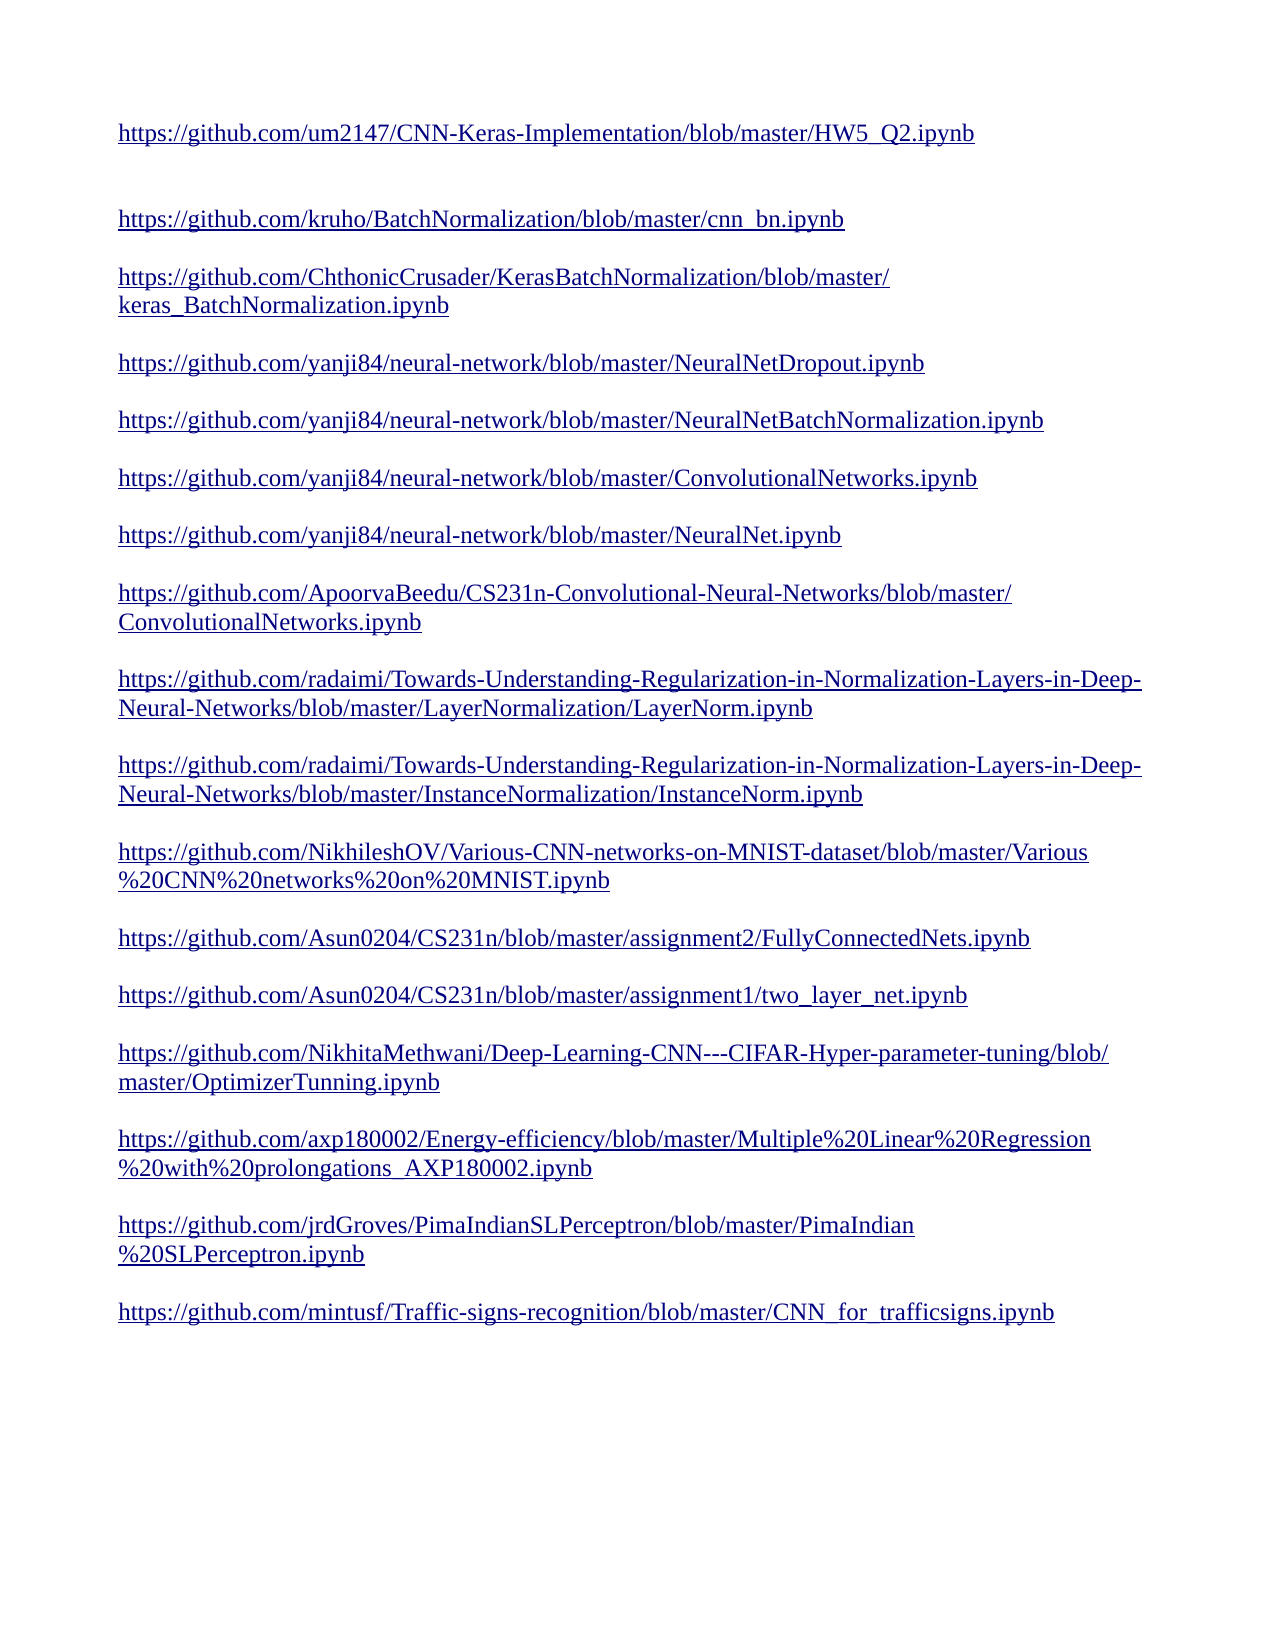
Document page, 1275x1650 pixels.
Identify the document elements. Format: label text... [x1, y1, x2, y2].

text https://github.com/yanji84/neural-network/blob/master/NeuralNetBatchNormalization.ipynb [118, 406, 1157, 434]
text https://github.com/jrdGroves/PimaIndianSLPerceptron/blob/master/PimaIndian%20SLPerceptron.ipynb [118, 1211, 1157, 1268]
text https://github.com/yanji84/neural-network/blob/master/NeuralNetDropout.ipynb [118, 348, 1157, 377]
text https://github.com/NikhitaMethwani/Deep-Learning-CNN---CIFAR-Hyper-parameter-tuning/blob/master/OptimizerTunning.ipynb [118, 1038, 1157, 1096]
text https://github.com/ChthonicCrusader/KerasBatchNormalization/blob/master/keras_BatchNormalization.ipynb [118, 262, 1157, 319]
text https://github.com/NikhileshOV/Various-CNN-networks-on-MNIST-dataset/blob/master/Various%20CNN%20networks%20on%20MNIST.ipynb [118, 837, 1157, 894]
text https://github.com/ApoorvaBeedu/CS231n-Convolutional-Neural-Networks/blob/master/ConvolutionalNetworks.ipynb [118, 578, 1157, 636]
text https://github.com/radaimi/Towards-Understanding-Regularization-in-Normalization-Layers-in-Deep-Neural-Networks/blob/master/LayerNormalization/LayerNorm.ipynb [118, 664, 1157, 722]
text https://github.com/yanji84/neural-network/blob/master/NeuralNet.ipynb [118, 521, 1157, 549]
text https://github.com/radaimi/Towards-Understanding-Regularization-in-Normalization-Layers-in-Deep-Neural-Networks/blob/master/InstanceNormalization/InstanceNorm.ipynb [118, 751, 1157, 808]
text https://github.com/Asun0204/CS231n/blob/master/assignment1/two_layer_net.ipynb [118, 981, 1157, 1009]
text https://github.com/mintusf/Traffic-signs-recognition/blob/master/CNN_for_trafficsigns.ipynb [118, 1297, 1157, 1326]
text https://github.com/axp180002/Energy-efficiency/blob/master/Multiple%20Linear%20Regression%20with%20prolongations_AXP180002.ipynb [118, 1124, 1157, 1182]
text https://github.com/kruho/BatchNormalization/blob/master/cnn_bn.ipynb [118, 204, 1157, 233]
text https://github.com/um2147/CNN-Keras-Implementation/blob/master/HW5_Q2.ipynb [118, 118, 1157, 147]
text https://github.com/Asun0204/CS231n/blob/master/assignment2/FullyConnectedNets.ipynb [118, 923, 1157, 952]
text https://github.com/yanji84/neural-network/blob/master/ConvolutionalNetworks.ipynb [118, 463, 1157, 492]
